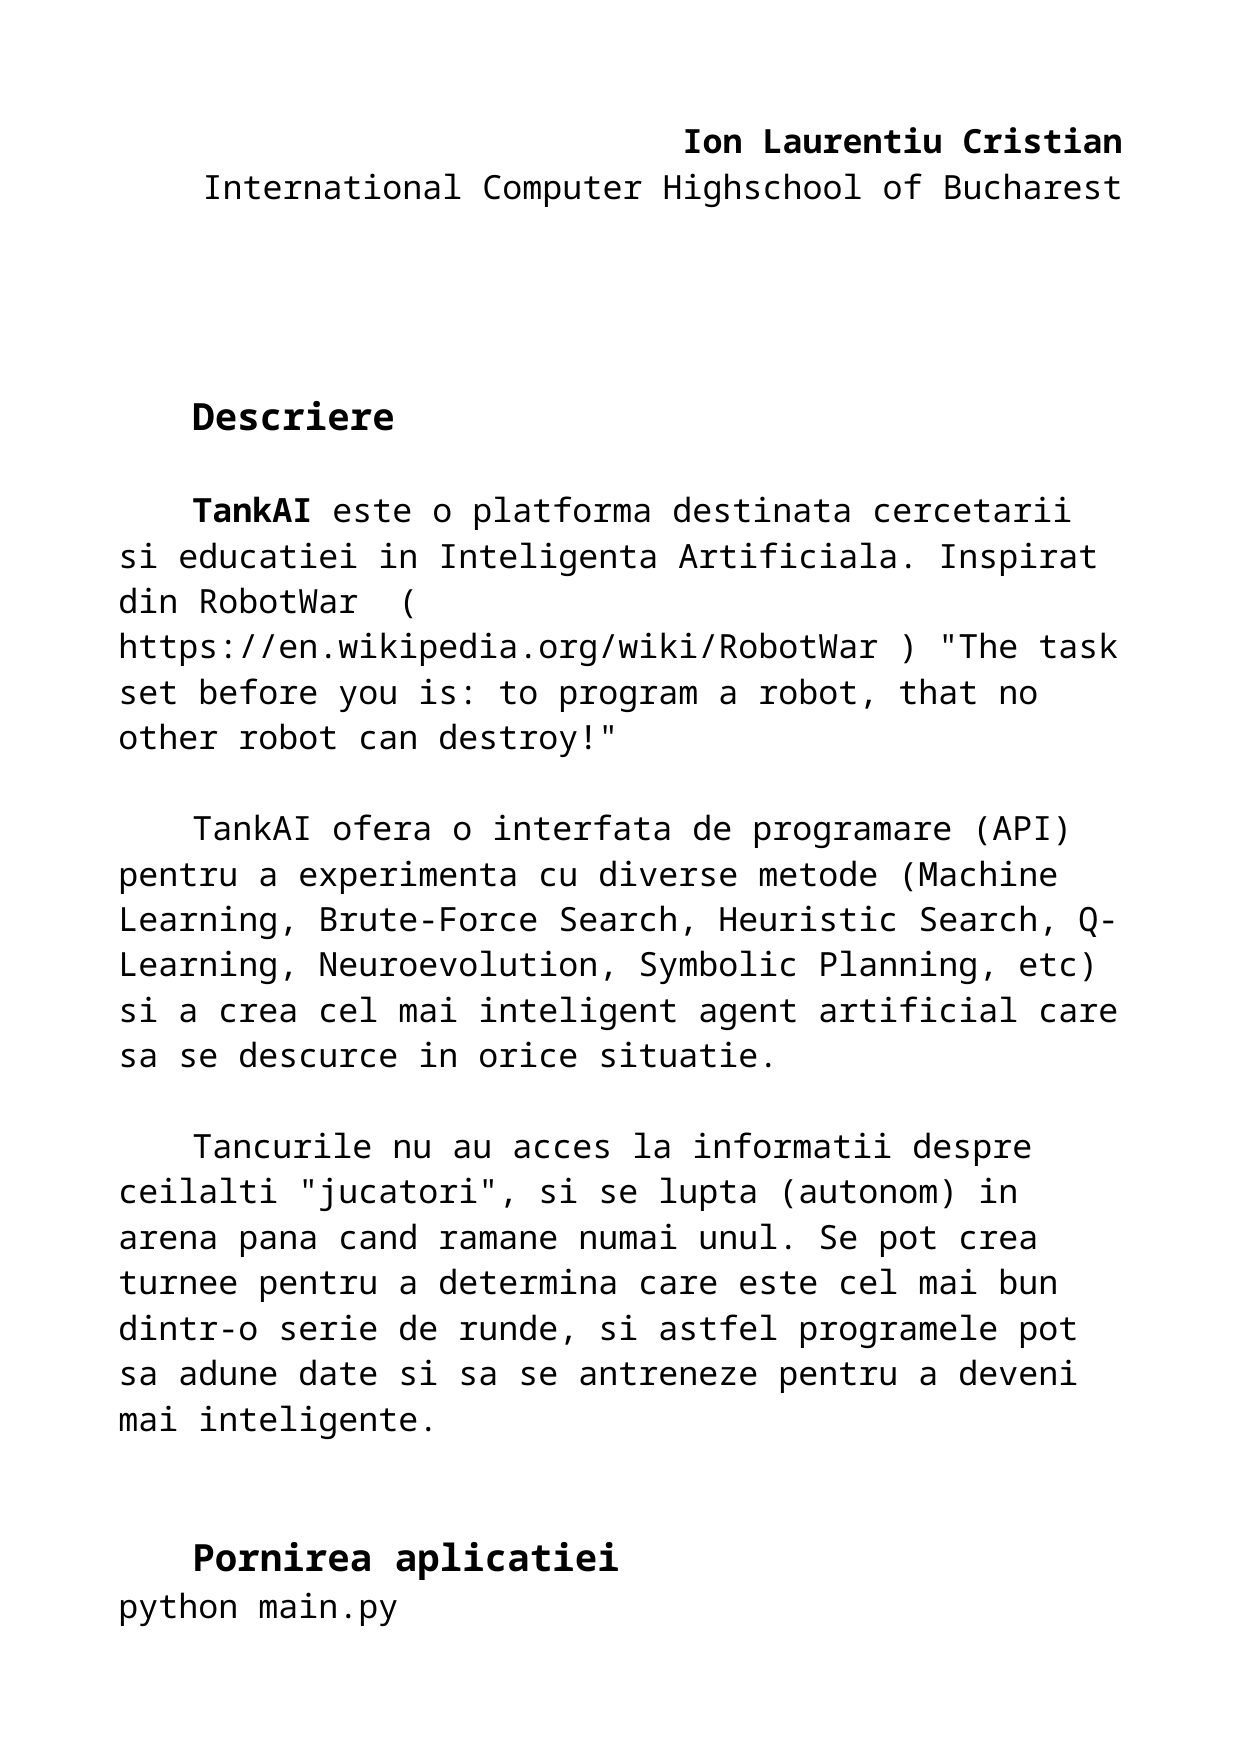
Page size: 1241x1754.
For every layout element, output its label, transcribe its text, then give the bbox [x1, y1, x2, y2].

text TankAI ofera o interfata de programare (API) pentru a experimenta cu diverse metode (Machine Learning, Brute-Force Search, Heuristic Search, Q-Learning, Neuroevolution, Symbolic Planning, etc) si a crea cel mai inteligent agent artificial care sa se descurce in orice situatie. [118, 805, 1122, 1077]
text Tancurile nu au acces la informatii despre ceilalti "jucatori", si se lupta (autonom) in arena pana cand ramane numai unul. Se pot crea turnee pentru a determina care este cel mai bun dintr-o serie de runde, si astfel programele pot sa adune date si sa se antreneze pentru a deveni mai inteligente. [118, 1123, 1122, 1441]
text Ion Laurentiu Cristian [118, 118, 1122, 163]
text Pornirea aplicatiei [118, 1532, 1122, 1583]
text python main.py [118, 1583, 1122, 1628]
text Descriere [118, 391, 1122, 442]
text International Computer Highschool of Bucharest [118, 163, 1122, 209]
text TankAI este o platforma destinata cercetarii si educatiei in Inteligenta Artificiala. Inspirat din RobotWar ( https://en.wikipedia.org/wiki/RobotWar ) "The task set before you is: to program a robot, that no other robot can destroy!" [118, 487, 1122, 759]
